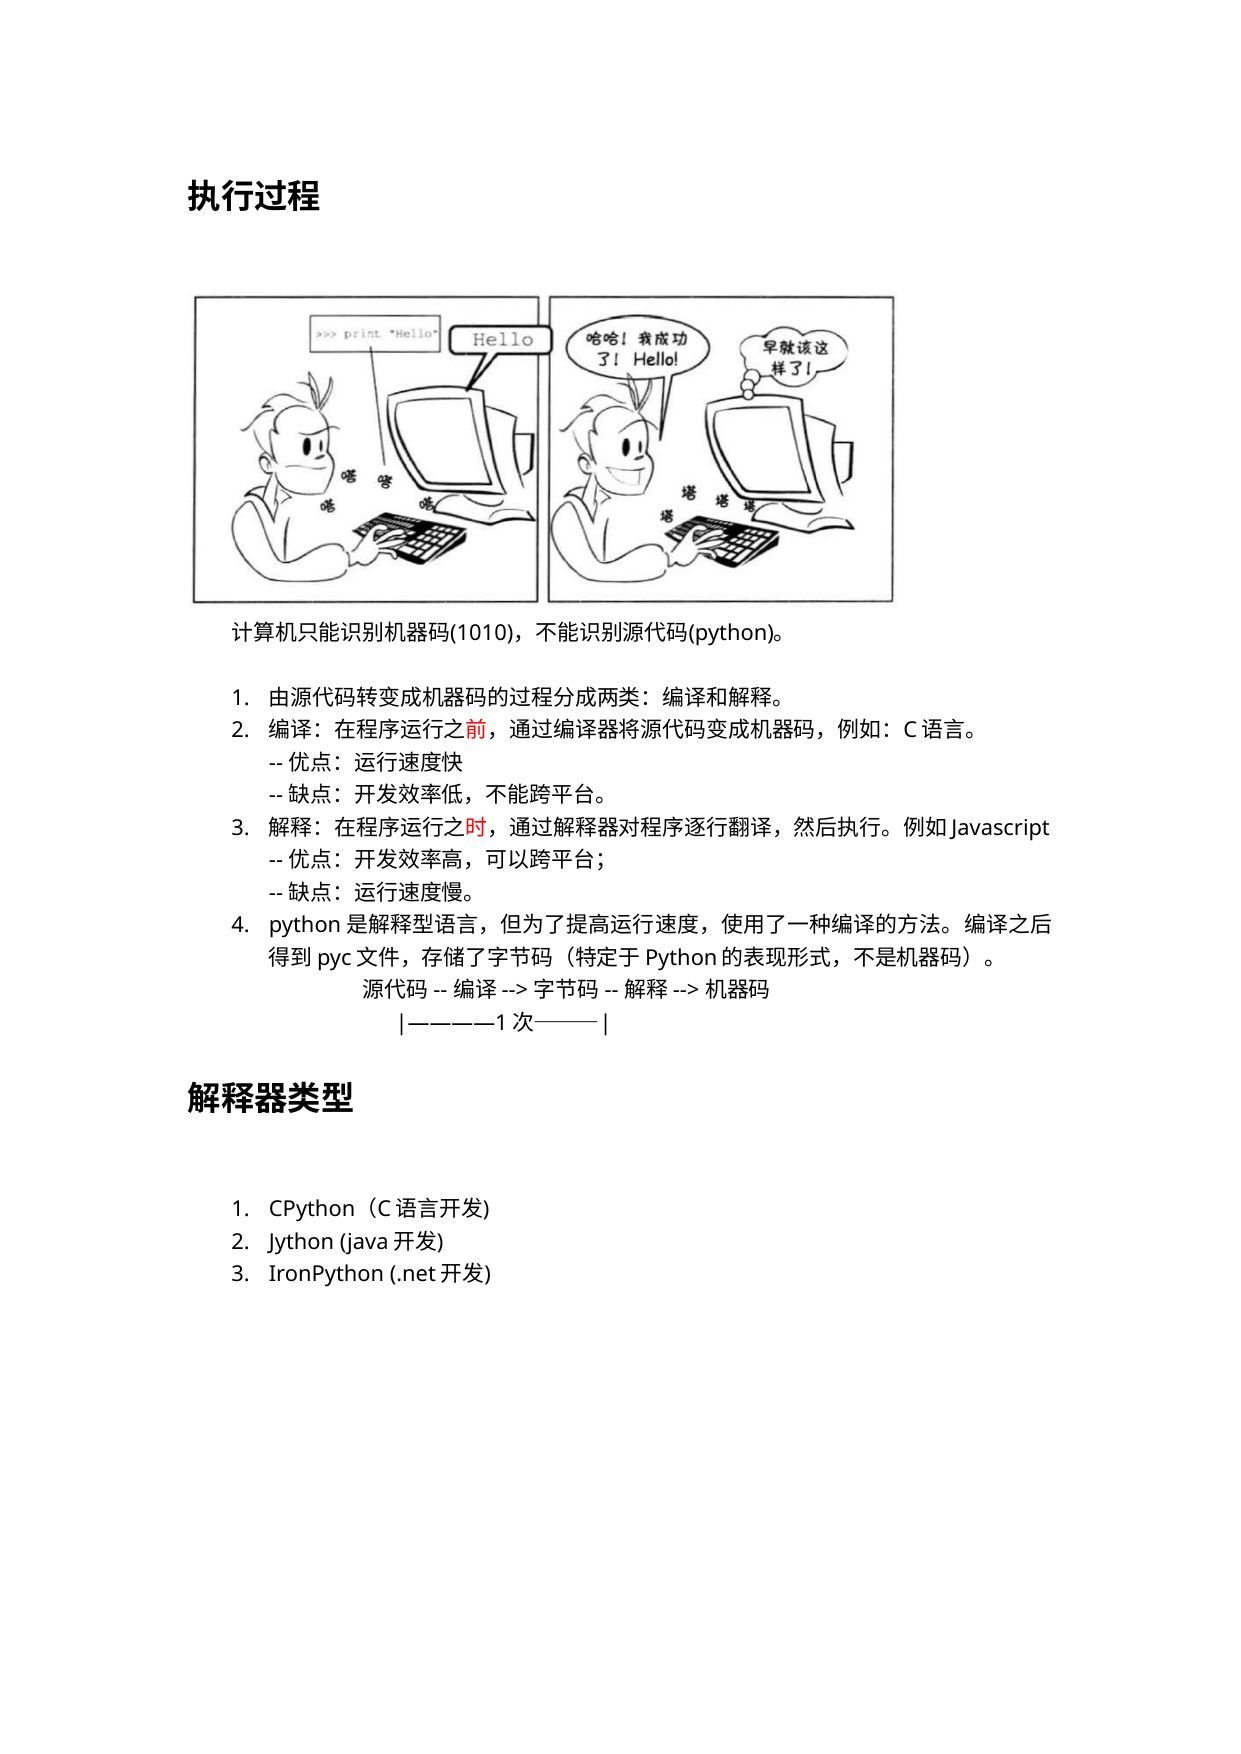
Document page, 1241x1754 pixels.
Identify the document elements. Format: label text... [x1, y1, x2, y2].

text 计算机只能识别机器码(1010)，不能识别源代码(python)。 [187, 614, 1053, 647]
text -- 缺点：开发效率低，不能跨平台。 [225, 777, 1053, 809]
list 解释：在程序运行之时，通过解释器对程序逐行翻译，然后执行。例如Javascript [231, 809, 1053, 842]
list IronPython (.net开发) [231, 1256, 1053, 1288]
text 源代码 -- 编译 --> 字节码 -- 解释 --> 机器码 [362, 972, 1053, 1004]
list Jython (java开发) [231, 1223, 1053, 1256]
text -- 缺点：运行速度慢。 [269, 874, 1053, 907]
text |————1次———| [362, 1004, 1053, 1037]
list CPython（C语言开发) [231, 1191, 1053, 1223]
list python是解释型语言，但为了提高运行速度，使用了一种编译的方法。编译之后得到pyc文件，存储了字节码（特定于Python的表现形式，不是机器码）。 [231, 907, 1053, 972]
picture [187, 289, 902, 611]
list 由源代码转变成机器码的过程分成两类：编译和解释。 [231, 679, 1053, 712]
text -- 优点：开发效率高，可以跨平台； [269, 842, 1053, 874]
text -- 优点：运行速度快 [225, 744, 1053, 777]
list 编译：在程序运行之前，通过编译器将源代码变成机器码，例如：C语言。 [231, 712, 1053, 744]
subtitle 执行过程 [187, 162, 1053, 227]
subtitle 解释器类型 [187, 1064, 1053, 1129]
